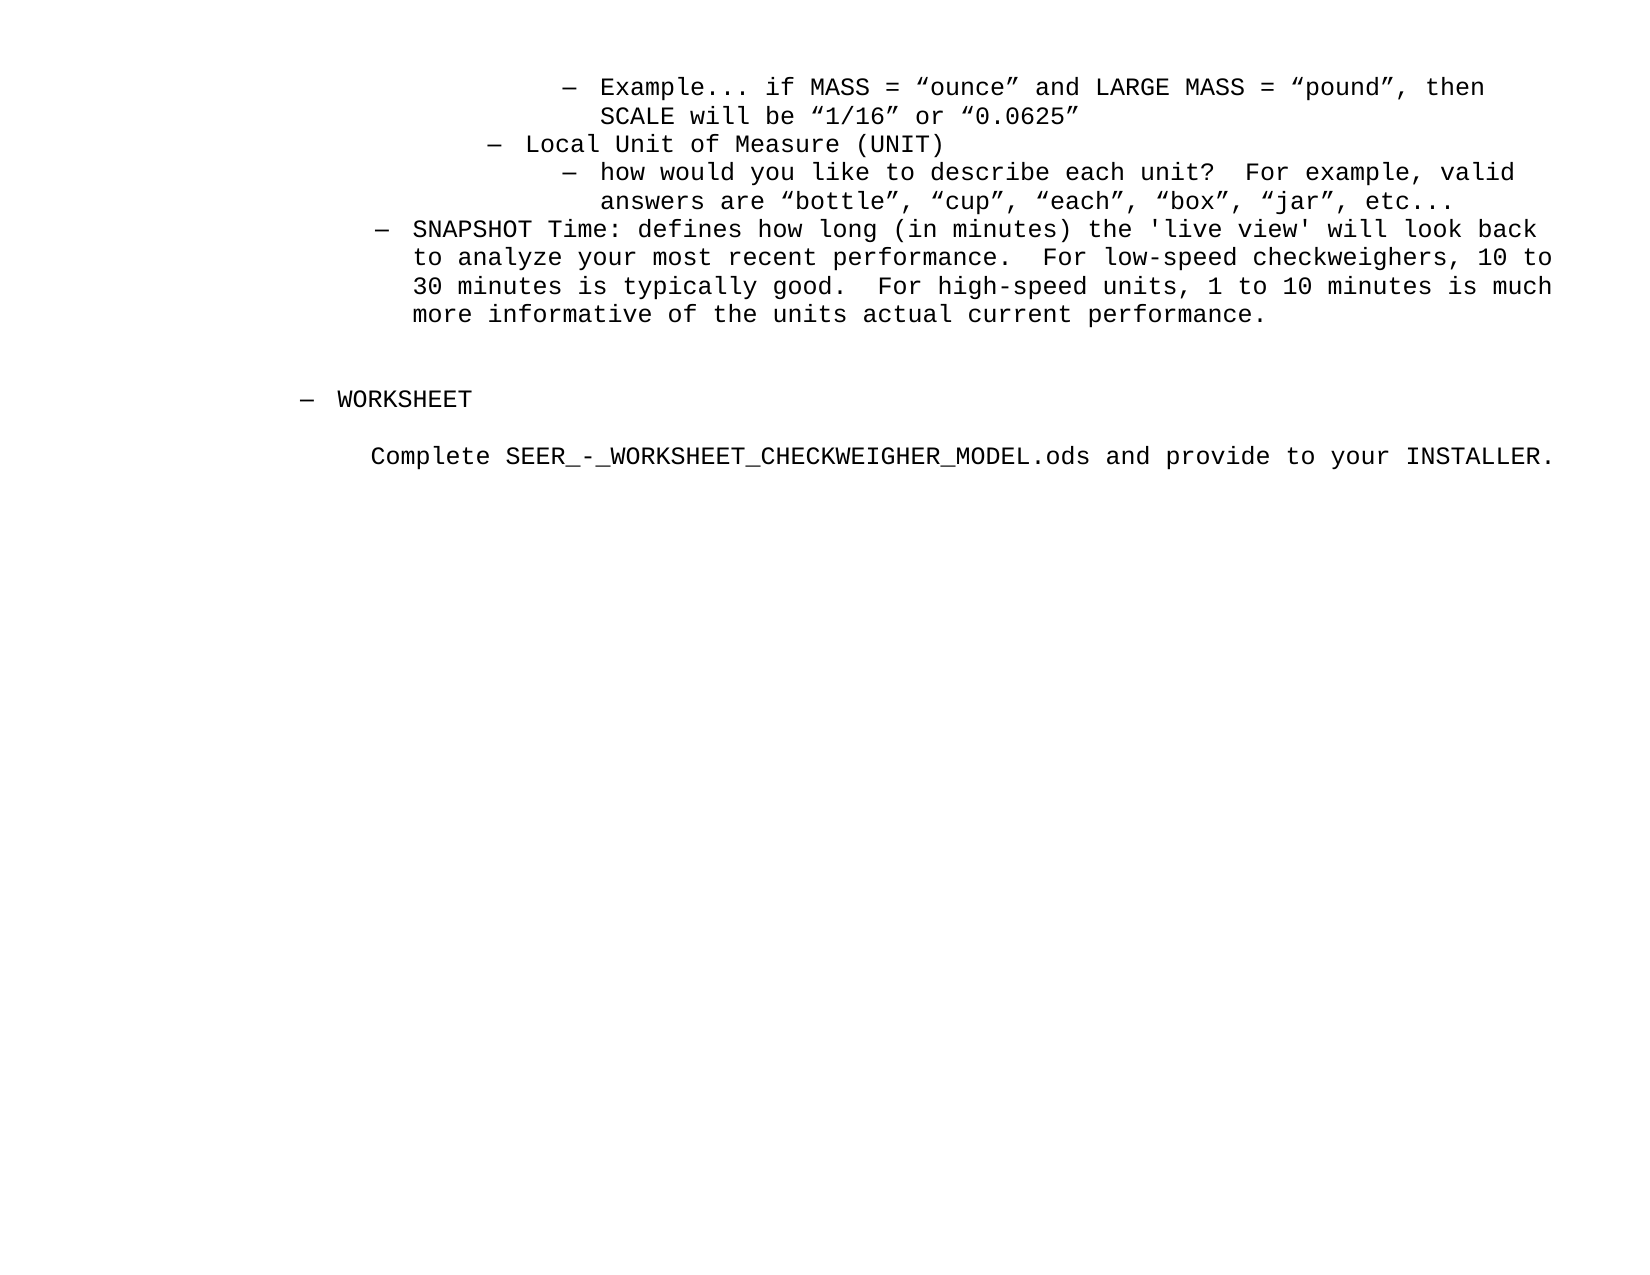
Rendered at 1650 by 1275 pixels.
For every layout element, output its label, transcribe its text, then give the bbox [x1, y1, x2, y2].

list Example... if MASS = “ounce” and LARGE MASS = “pound”, then [562, 75, 1575, 103]
list SNAPSHOT Time: defines how long (in minutes) the 'live view' will look back to analyze your most recent performance. For low-speed checkweighers, 10 to 30 minutes is typically good. For high-speed units, 1 to 10 minutes is much more informative of the units actual current performance. [375, 217, 1575, 330]
list how would you like to describe each unit? For example, valid answers are “bottle”, “cup”, “each”, “box”, “jar”, etc... [562, 160, 1575, 217]
list SCALE will be “1/16” or “0.0625” [562, 103, 1575, 132]
list Local Unit of Measure (UNIT) [487, 132, 1575, 160]
list WORKSHEET [300, 387, 1575, 415]
text Complete SEER_-_WORKSHEET_CHECKWEIGHER_MODEL.ods and provide to your INSTALLER. [75, 443, 1575, 472]
